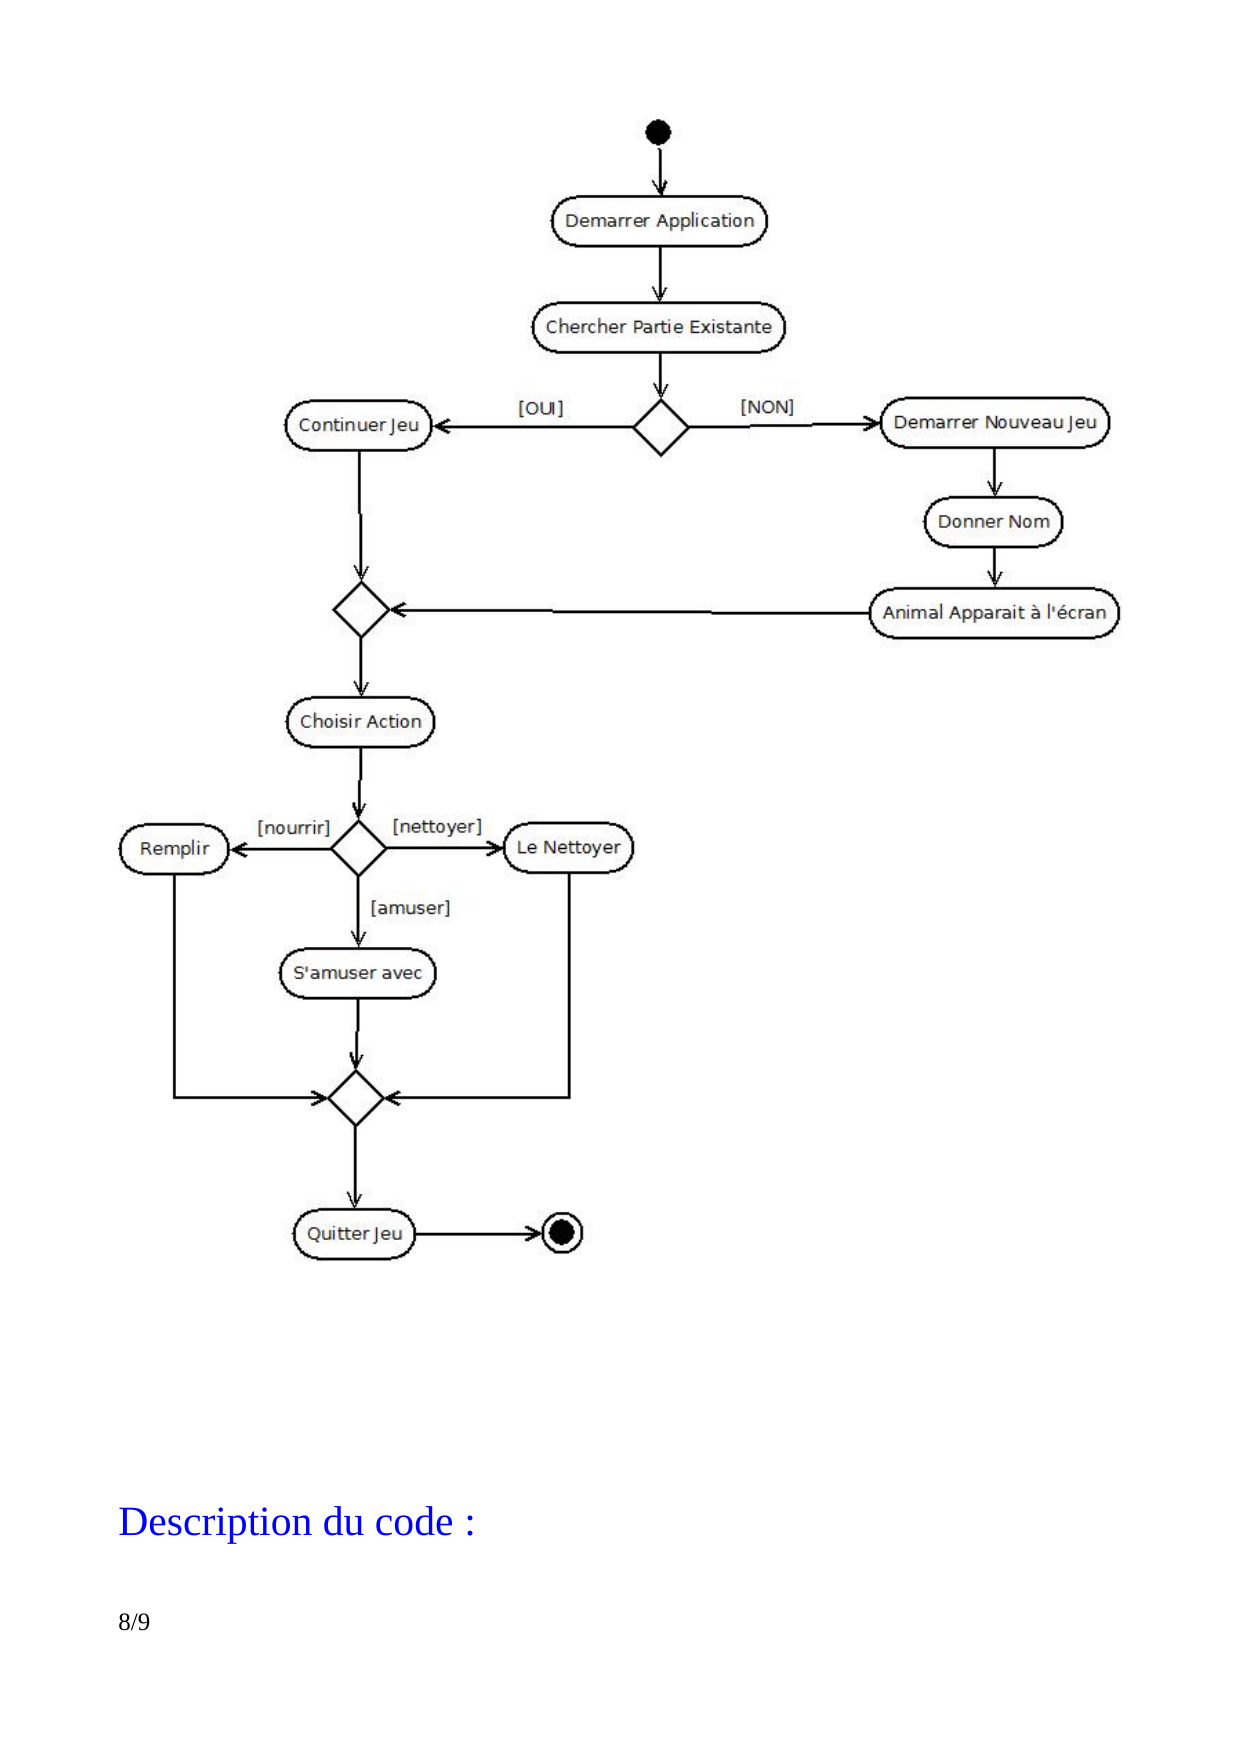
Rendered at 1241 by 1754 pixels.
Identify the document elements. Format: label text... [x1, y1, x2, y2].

picture [118, 118, 1123, 1262]
text Description du code : [118, 1496, 1122, 1544]
